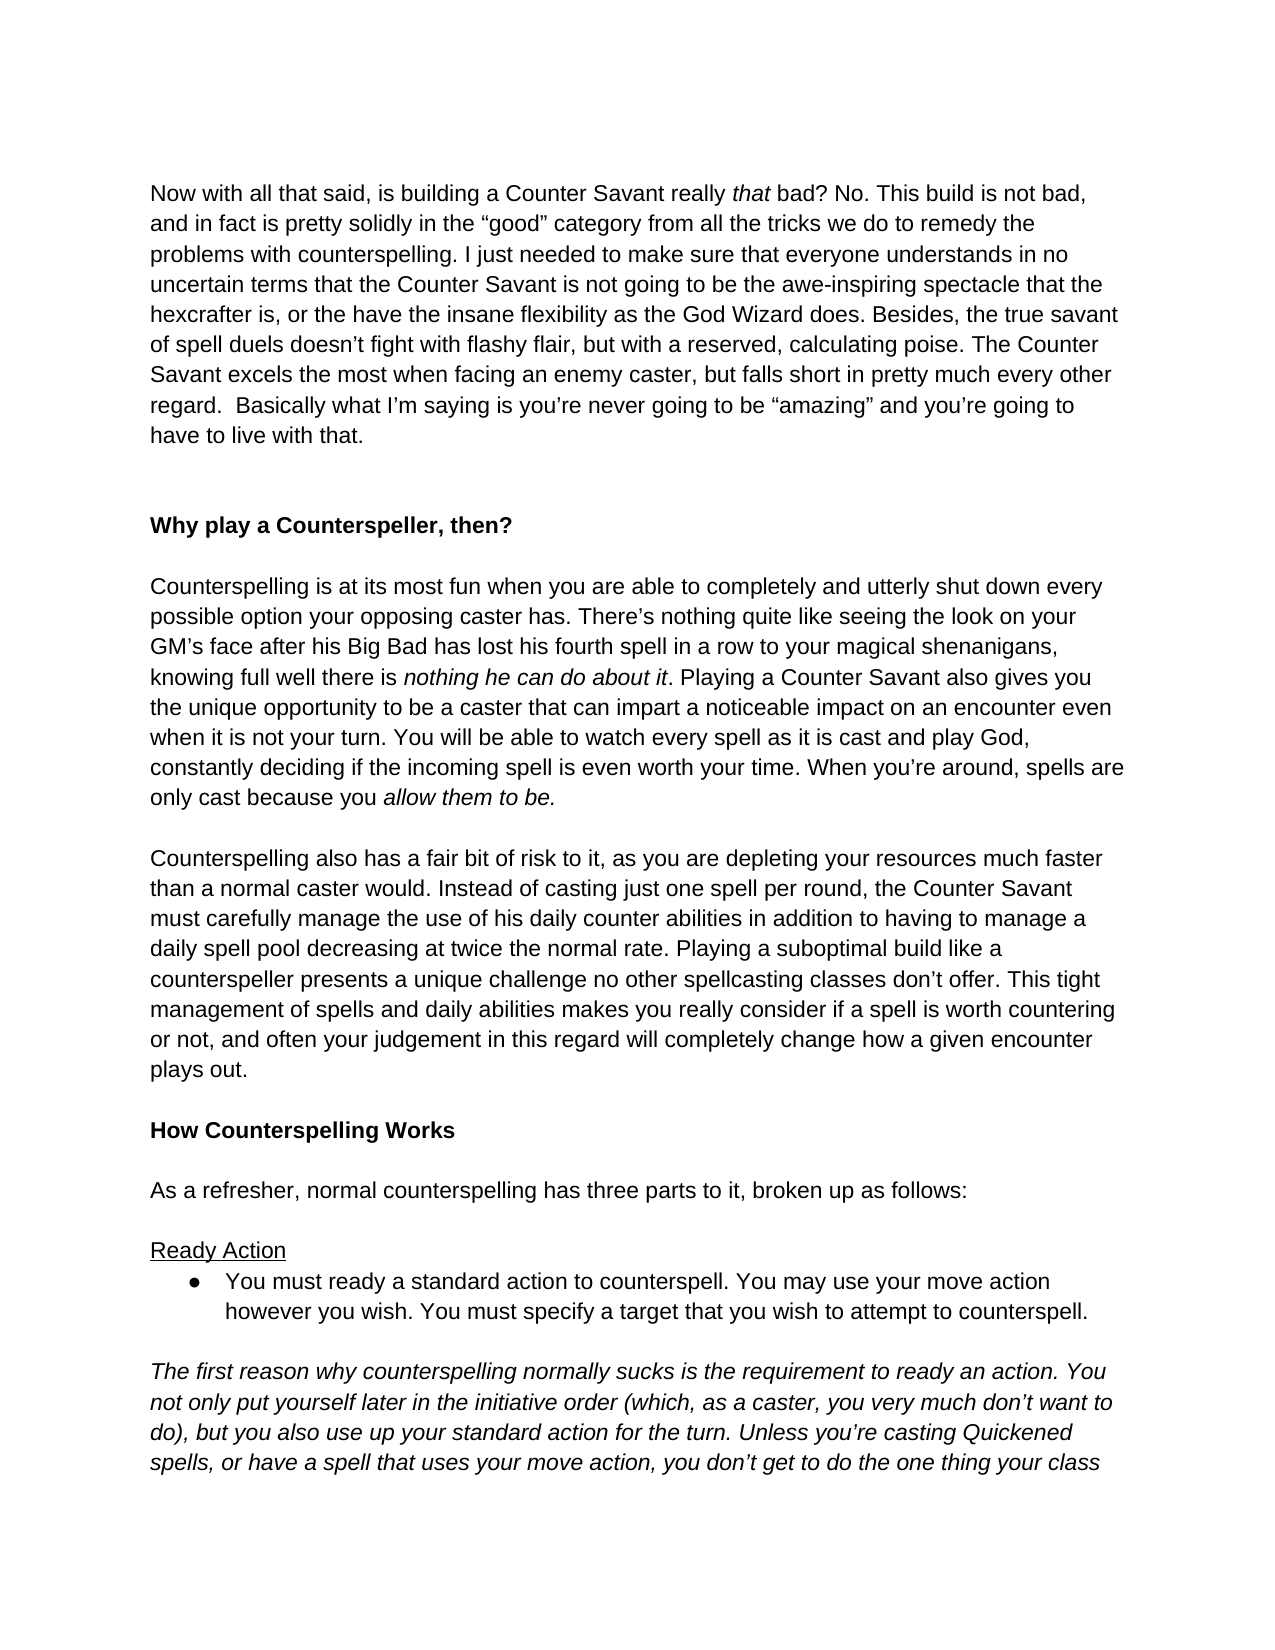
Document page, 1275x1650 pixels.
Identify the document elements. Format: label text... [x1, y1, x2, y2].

text Ready Action [150, 1237, 1125, 1264]
text Now with all that said, is building a Counter Savant really that bad? No. This build is not bad, and in fact is pretty solidly in the “good” category from all the tricks we do to remedy the problems with counterspelling. I just needed to make sure that everyone understands in no uncertain terms that the Counter Savant is not going to be the awe-inspiring spectacle that the hexcrafter is, or the have the insane flexibility as the God Wizard does. Besides, the true savant of spell duels doesn’t fight with flashy flair, but with a reserved, calculating poise. The Counter Savant excels the most when facing an enemy caster, but falls short in pretty much every other regard. Basically what I’m saying is you’re never going to be “amazing” and you’re going to have to live with that. [150, 150, 1125, 478]
text The first reason why counterspelling normally sucks is the requirement to ready an action. You not only put yourself later in the initiative order (which, as a caster, you very much don’t want to do), but you also use up your standard action for the turn. Unless you’re casting Quickened spells, or have a spell that uses your move action, you don’t get to do the one thing your class [150, 1358, 1125, 1475]
text Counterspelling also has a fair bit of risk to it, as you are depleting your resources much faster than a normal caster would. Instead of casting just one spell per round, the Counter Savant must carefully manage the use of his daily counter abilities in addition to having to manage a daily spell pool decreasing at twice the normal rate. Playing a suboptimal build like a counterspeller presents a unique challenge no other spellcasting classes don’t offer. This tight management of spells and daily abilities makes you really consider if a spell is worth countering or not, and often your judgement in this regard will completely change how a given encounter plays out. [150, 845, 1125, 1083]
text Why play a Counterspeller, then? [150, 512, 1125, 539]
list You must ready a standard action to counterspell. You may use your move action however you wish. You must specify a target that you wish to attempt to counterspell. [187, 1268, 1125, 1324]
text As a refresher, normal counterspelling has three parts to it, broken up as follows: [150, 1177, 1125, 1203]
text Counterspelling is at its most fun when you are able to completely and utterly shut down every possible option your opposing caster has. There’s nothing quite like seeing the look on your GM’s face after his Big Bad has lost his fourth spell in a row to your magical shenanigans, knowing full well there is nothing he can do about it. Playing a Counter Savant also gives you the unique opportunity to be a caster that can impart a noticeable impact on an encounter even when it is not your turn. You will be able to watch every spell as it is cast and play God, constantly deciding if the incoming spell is even worth your time. When you’re around, spells are only cast because you allow them to be. [150, 573, 1125, 811]
text How Counterspelling Works [150, 1117, 1125, 1143]
